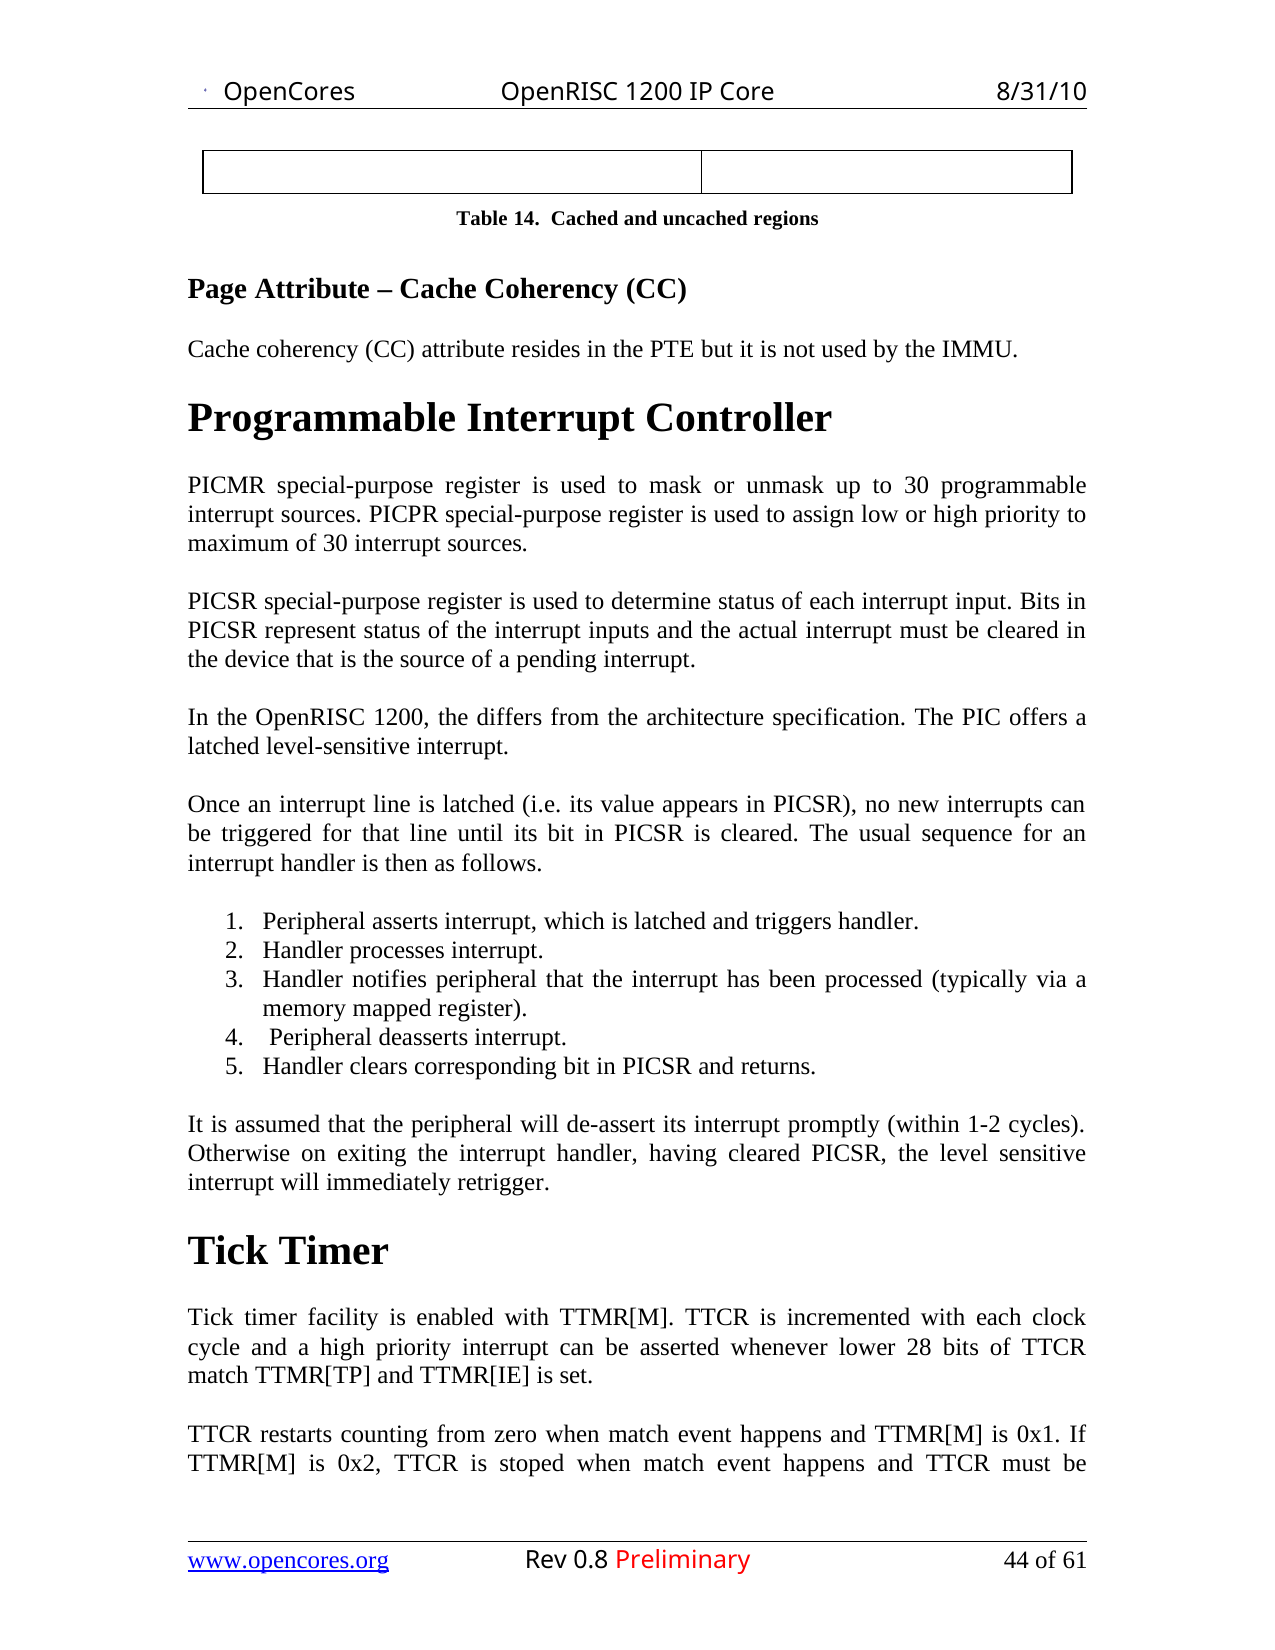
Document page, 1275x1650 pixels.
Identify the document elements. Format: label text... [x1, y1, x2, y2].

text PICMR special-purpose register is used to mask or unmask up to 30 programmable interrupt sources. PICPR special-purpose register is used to assign low or high priority to maximum of 30 interrupt sources. [187, 469, 1087, 557]
subtitle Programmable Interrupt Controller [187, 392, 1087, 441]
text Tick timer facility is enabled with TTMR[M]. TTCR is incremented with each clock cycle and a high priority interrupt can be asserted whenever lower 28 bits of TTCR match TTMR[TP] and TTMR[IE] is set. [187, 1302, 1087, 1389]
text It is assumed that the peripheral will de-assert its interrupt promptly (within 1-2 cycles). Otherwise on exiting the interrupt handler, having cleared PICSR, the level sensitive interrupt will immediately retrigger. [187, 1109, 1087, 1196]
text Cache coherency (CC) attribute resides in the PTE but it is not used by the IMMU. [187, 334, 1087, 363]
table_cell [702, 151, 1071, 193]
list Handler clears corresponding bit in PICSR and returns. [225, 1051, 1087, 1080]
text Once an interrupt line is latched (i.e. its value appears in PICSR), no new interrupts can be triggered for that line until its bit in PICSR is cleared. The usual sequence for an interrupt handler is then as follows. [187, 789, 1087, 876]
text PICSR special-purpose register is used to determine status of each interrupt input. Bits in PICSR represent status of the interrupt inputs and the actual interrupt must be cleared in the device that is the source of a pending interrupt. [187, 586, 1087, 673]
text In the OpenRISC 1200, the differs from the architecture specification. The PIC offers a latched level-sensitive interrupt. [187, 702, 1087, 760]
subtitle Page Attribute – Cache Coherency (CC) [187, 272, 1087, 305]
list Peripheral asserts interrupt, which is latched and triggers handler. [225, 906, 1087, 934]
table_cell [204, 151, 701, 193]
list Peripheral deasserts interrupt. [225, 1022, 1087, 1051]
text TTCR restarts counting from zero when match event happens and TTMR[M] is 0x1. If TTMR[M] is 0x2, TTCR is stoped when match event happens and TTCR must be [187, 1418, 1087, 1477]
text Table 14. Cached and uncached regions [187, 206, 1087, 230]
list Handler processes interrupt. [225, 934, 1087, 964]
subtitle Tick Timer [187, 1225, 1087, 1273]
list Handler notifies peripheral that the interrupt has been processed (typically via a memory mapped register). [225, 964, 1087, 1022]
